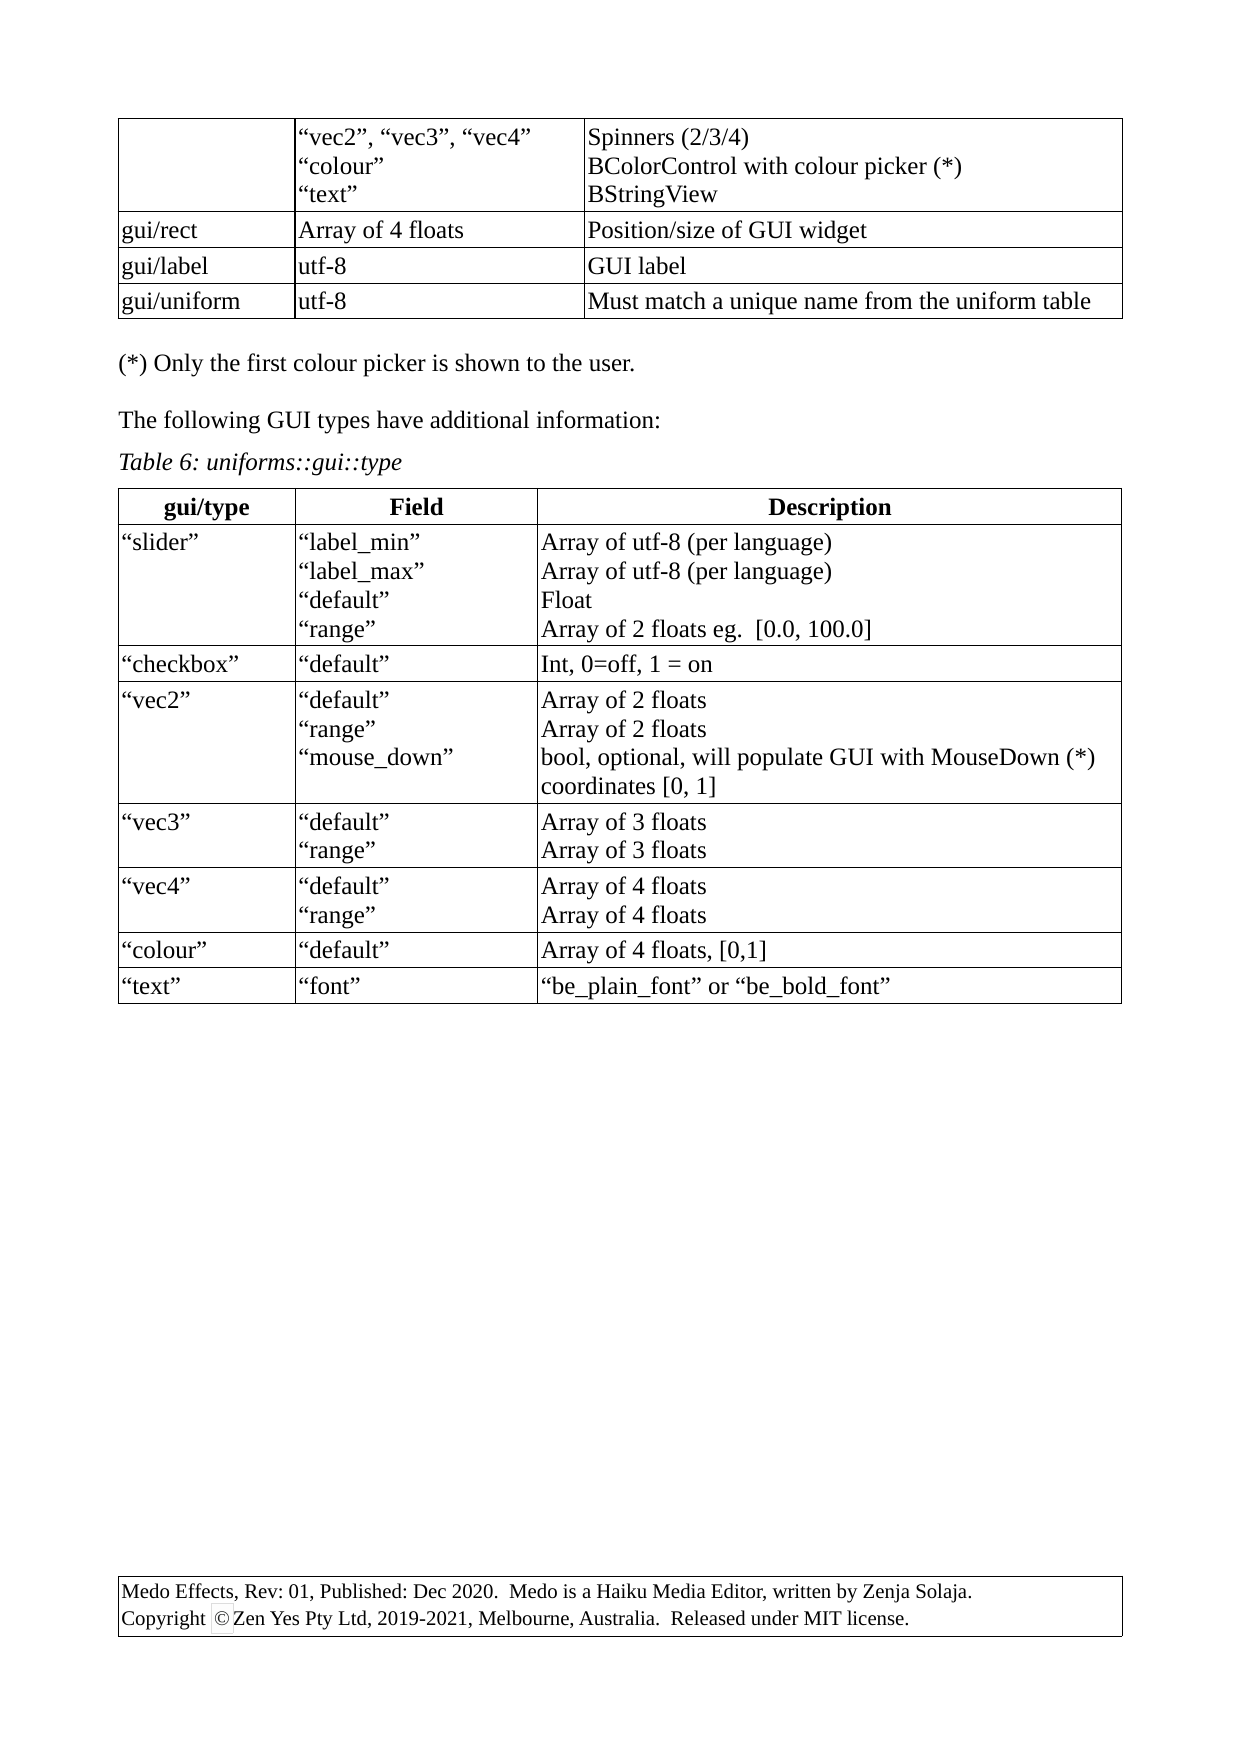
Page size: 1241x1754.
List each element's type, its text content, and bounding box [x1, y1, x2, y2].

table_cell utf-8 [296, 248, 584, 282]
table_cell Array of utf-8 (per language) Array of utf-8 (per language) Float Array of 2 floats eg. [0.0, 100.0] [538, 525, 1121, 645]
table_header Description [538, 489, 1121, 523]
table_cell “default” “range” “mouse_down” [296, 682, 537, 803]
table_cell “be_plain_font” or “be_bold_font” [538, 968, 1121, 1003]
table_cell “vec2”, “vec3”, “vec4” “colour” “text” [296, 119, 584, 211]
table_header gui/type [119, 489, 295, 523]
table_cell gui/label [119, 248, 294, 282]
text (*) Only the first colour picker is shown to the user. [118, 348, 1122, 377]
table_cell “vec3” [119, 804, 295, 867]
table_cell Must match a unique name from the uniform table [585, 284, 1122, 318]
text The following GUI types have additional information: [118, 405, 1122, 434]
table_cell “vec4” [119, 868, 295, 932]
table_cell GUI label [585, 248, 1122, 282]
table_cell Position/size of GUI widget [585, 212, 1122, 247]
table_cell gui/rect [119, 212, 294, 247]
table_cell “text” [119, 968, 295, 1003]
table_cell “default” [296, 933, 537, 967]
table_cell “label_min” “label_max” “default” “range” [296, 525, 537, 645]
table_cell “default” [296, 646, 537, 681]
table_cell Array of 4 floats [296, 212, 584, 247]
table_cell Int, 0=off, 1 = on [538, 646, 1121, 681]
table_header Field [296, 489, 537, 523]
table_cell Array of 2 floats Array of 2 floats bool, optional, will populate GUI with MouseDown (*) coordinates [0, 1] [538, 682, 1121, 803]
table_cell “default” “range” [296, 868, 537, 932]
table_cell Array of 4 floats Array of 4 floats [538, 868, 1121, 932]
table_cell “slider” [119, 525, 295, 645]
table_cell Array of 3 floats Array of 3 floats [538, 804, 1121, 867]
table_cell gui/uniform [119, 284, 294, 318]
text Table 6: uniforms::gui::type [118, 447, 1122, 475]
table_cell “default” “range” [296, 804, 537, 867]
table_cell “checkbox” [119, 646, 295, 681]
table_cell [119, 119, 294, 211]
table_cell “colour” [119, 933, 295, 967]
table_cell Spinners (2/3/4) BColorControl with colour picker (*) BStringView [585, 119, 1122, 211]
table_cell Array of 4 floats, [0,1] [538, 933, 1121, 967]
table_cell “vec2” [119, 682, 295, 803]
table_cell “font” [296, 968, 537, 1003]
table_cell utf-8 [296, 284, 584, 318]
